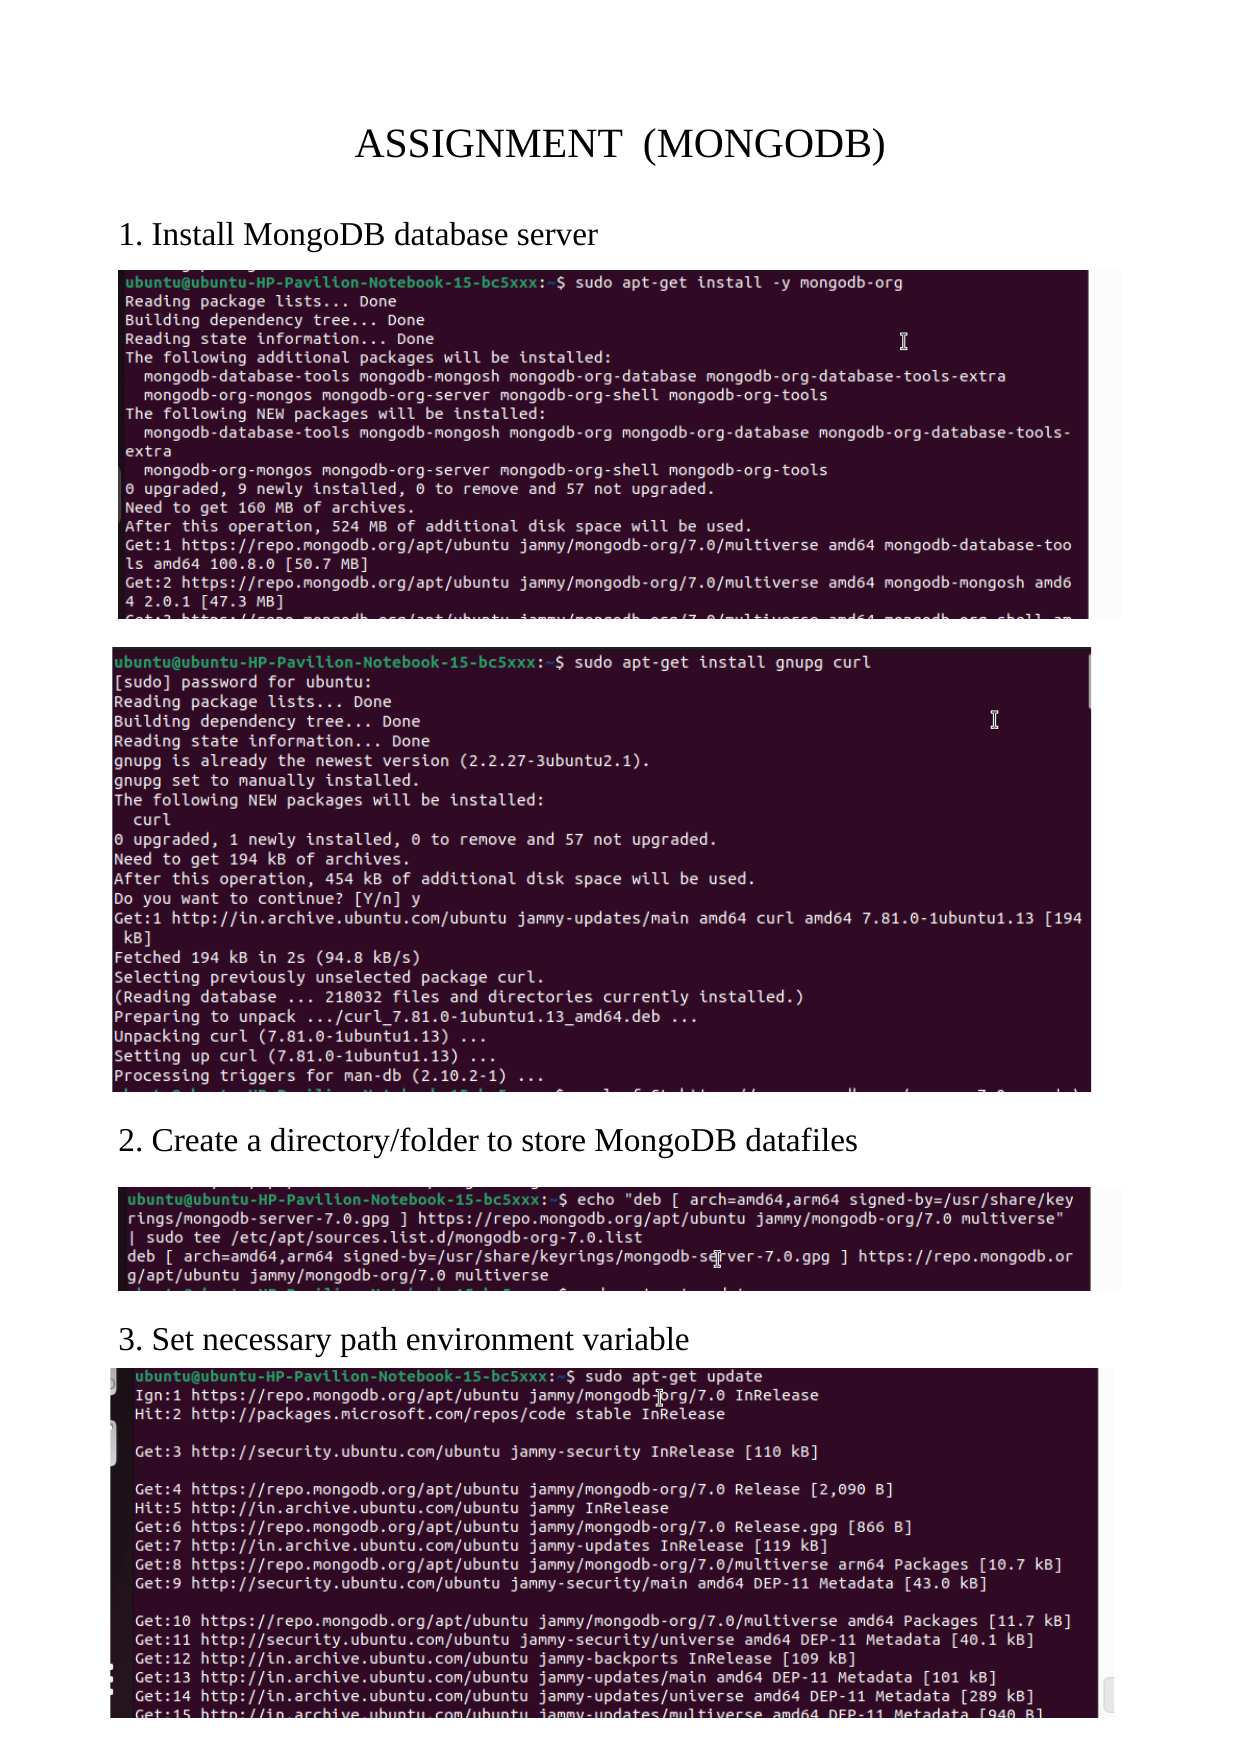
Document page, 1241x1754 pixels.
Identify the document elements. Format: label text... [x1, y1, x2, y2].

picture [110, 1368, 1115, 1718]
picture [118, 1187, 1123, 1291]
text 2. Create a directory/folder to store MongoDB datafiles [118, 1120, 1122, 1158]
text 3. Set necessary path environment variable [118, 1319, 1122, 1357]
text ASSIGNMENT (MONGODB) [118, 118, 1122, 166]
picture [112, 647, 1092, 1092]
text 1. Install MongoDB database server [118, 214, 1122, 252]
picture [118, 270, 1123, 619]
